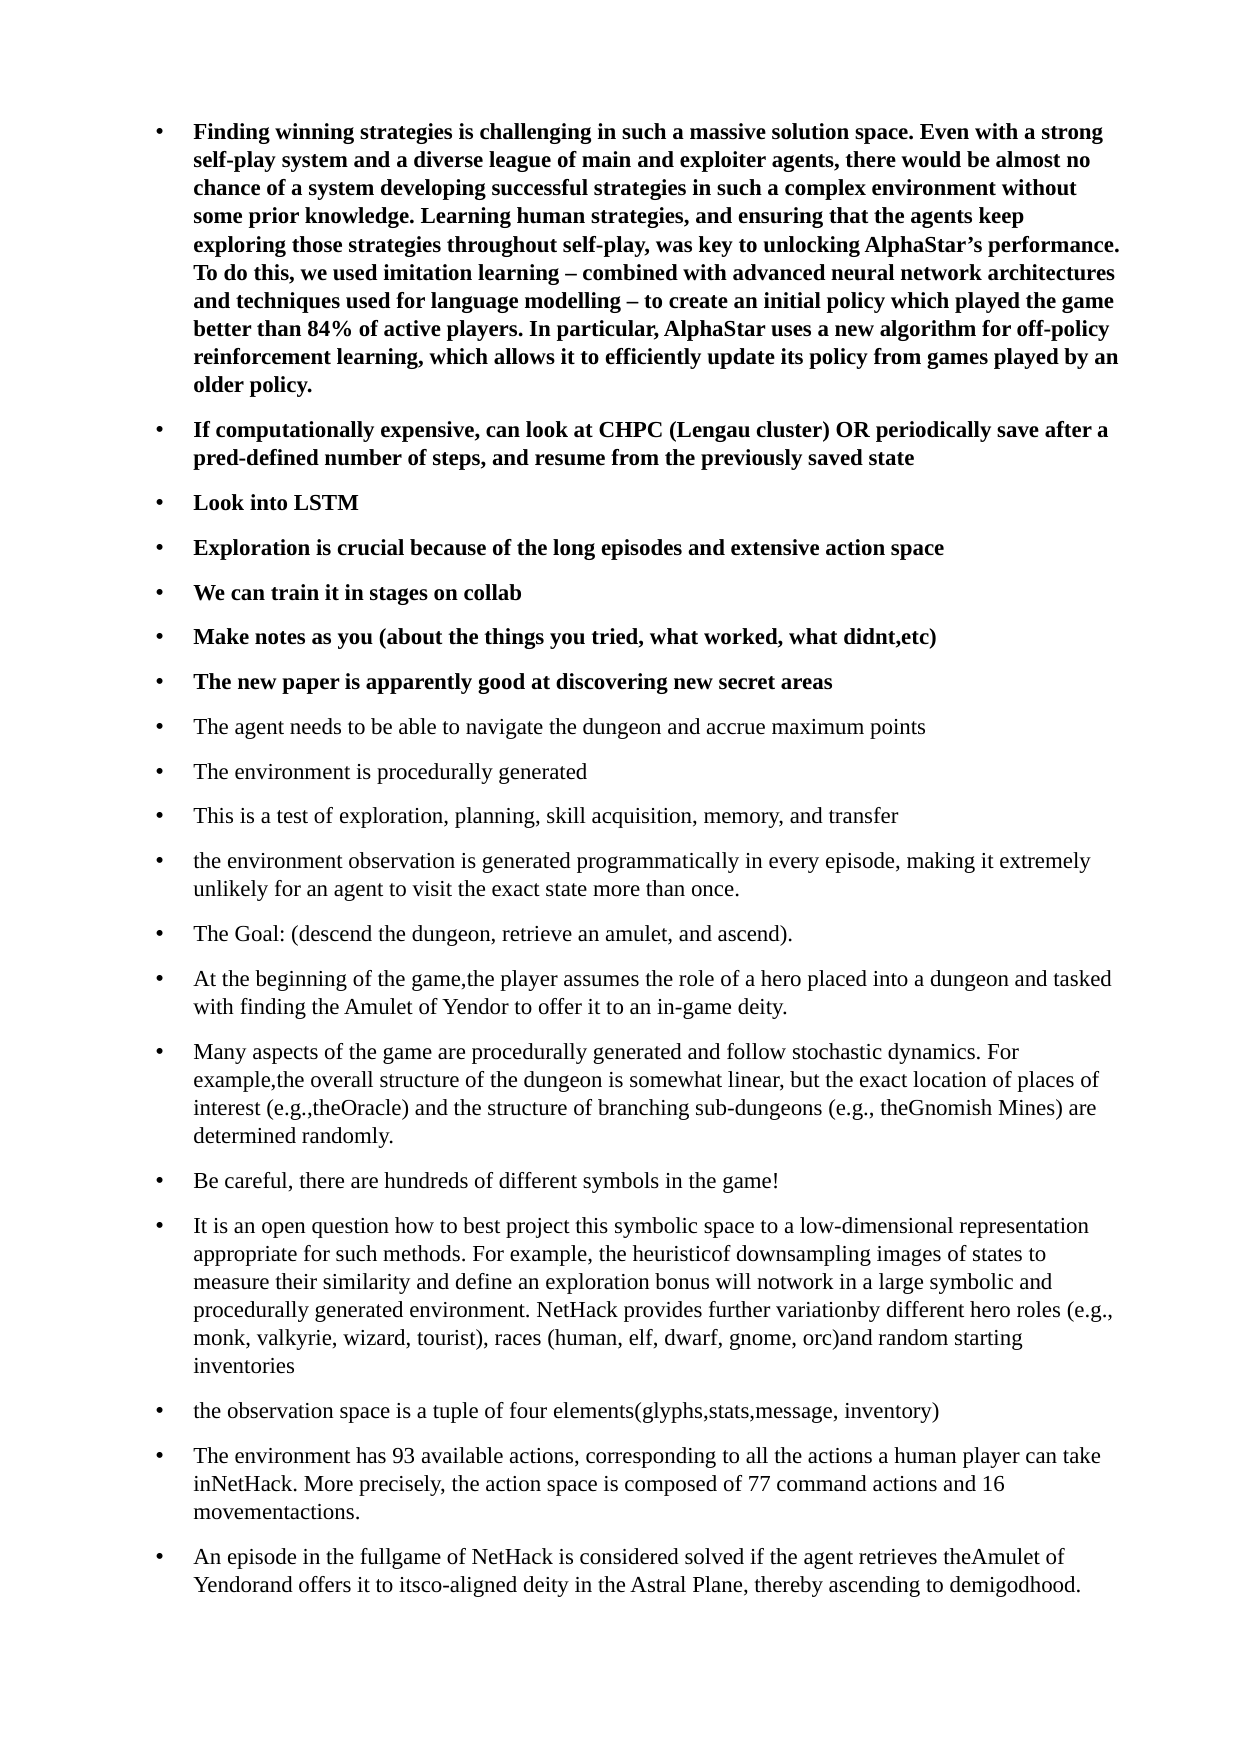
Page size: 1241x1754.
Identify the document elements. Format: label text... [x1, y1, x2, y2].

list the observation space is a tuple of four elements(glyphs,stats,message, inventory) [156, 1397, 1122, 1424]
list This is a test of exploration, planning, skill acquisition, memory, and transfer [156, 802, 1122, 829]
list The Goal: (descend the dungeon, retrieve an amulet, and ascend). [156, 920, 1122, 947]
list The environment is procedurally generated [156, 758, 1122, 784]
list Be careful, there are hundreds of different symbols in the game! [156, 1167, 1122, 1193]
list The new paper is apparently good at discovering new secret areas [156, 668, 1122, 694]
list Exploration is crucial because of the long episodes and extensive action space [156, 534, 1122, 560]
list Many aspects of the game are procedurally generated and follow stochastic dynamics. For example,the overall structure of the dungeon is somewhat linear, but the exact location of places of interest (e.g.,theOracle) and the structure of branching sub-dungeons (e.g., theGnomish Mines) are determined randomly. [156, 1038, 1122, 1149]
list Make notes as you (about the things you tried, what worked, what didnt,etc) [156, 623, 1122, 650]
list The environment has 93 available actions, corresponding to all the actions a human player can take inNetHack. More precisely, the action space is composed of 77 command actions and 16 movementactions. [156, 1442, 1122, 1525]
list An episode in the fullgame of NetHack is considered solved if the agent retrieves theAmulet of Yendorand offers it to itsco-aligned deity in the Astral Plane, thereby ascending to demigodhood. [156, 1543, 1122, 1598]
list If computationally expensive, can look at CHPC (Lengau cluster) OR periodically save after a pred-defined number of steps, and resume from the previously saved state [156, 416, 1122, 471]
list The agent needs to be able to navigate the dungeon and accrue maximum points [156, 713, 1122, 739]
list Finding winning strategies is challenging in such a massive solution space. Even with a strong self-play system and a diverse league of main and exploiter agents, there would be almost no chance of a system developing successful strategies in such a complex environment without some prior knowledge. Learning human strategies, and ensuring that the agents keep exploring those strategies throughout self-play, was key to unlocking AlphaStar’s performance. To do this, we used imitation learning – combined with advanced neural network architectures and techniques used for language modelling – to create an initial policy which played the game better than 84% of active players. In particular, AlphaStar uses a new algorithm for off-policy reinforcement learning, which allows it to efficiently update its policy from games played by an older policy. [156, 118, 1122, 398]
list We can train it in stages on collab [156, 578, 1122, 605]
list It is an open question how to best project this symbolic space to a low-dimensional representation appropriate for such methods. For example, the heuristicof downsampling images of states to measure their similarity and define an exploration bonus will notwork in a large symbolic and procedurally generated environment. NetHack provides further variationby different hero roles (e.g., monk, valkyrie, wizard, tourist), races (human, elf, dwarf, gnome, orc)and random starting inventories [156, 1212, 1122, 1379]
list At the beginning of the game,the player assumes the role of a hero placed into a dungeon and tasked with finding the Amulet of Yendor to offer it to an in-game deity. [156, 965, 1122, 1019]
list Look into LSTM [156, 489, 1122, 515]
list the environment observation is generated programmatically in every episode, making it extremely unlikely for an agent to visit the exact state more than once. [156, 847, 1122, 902]
